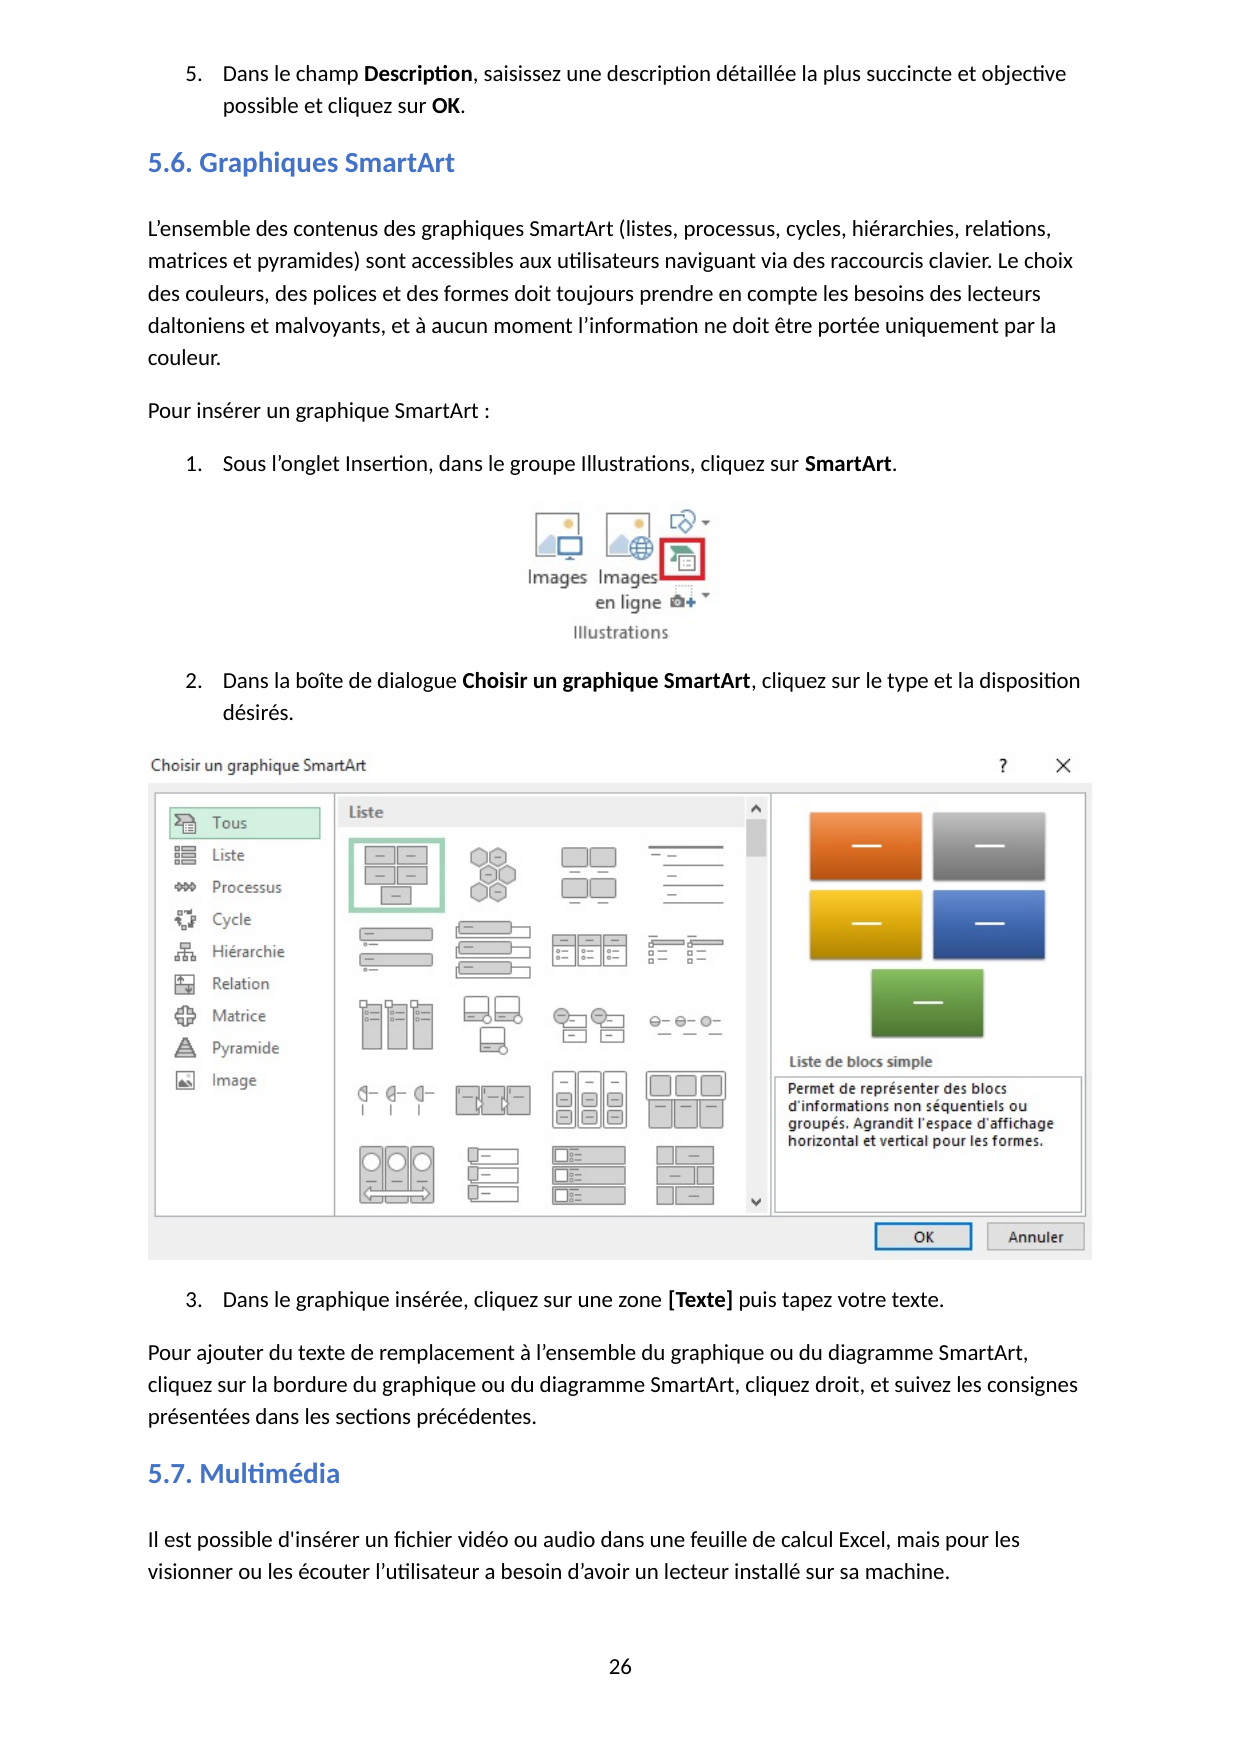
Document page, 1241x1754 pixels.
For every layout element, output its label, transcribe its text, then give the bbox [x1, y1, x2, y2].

text Il est possible d'insérer un fichier vidéo ou audio dans une feuille de calcul Excel, mais pour les visionner ou les écouter l’utilisateur a besoin d’avoir un lecteur installé sur sa machine. [148, 1525, 1093, 1585]
list Dans la boîte de dialogue Choisir un graphique SmartArt, cliquez sur le type et la disposition désirés. [185, 666, 1093, 726]
list Dans le champ Description, saisissez une description détaillée la plus succincte et objective possible et cliquez sur OK. [185, 59, 1093, 119]
text L’ensemble des contenus des graphiques SmartArt (listes, processus, cycles, hiérarchies, relations, matrices et pyramides) sont accessibles aux utilisateurs naviguant via des raccourcis clavier. Le choix des couleurs, des polices et des formes doit toujours prendre en compte les besoins des lecteurs daltoniens et malvoyants, et à aucun moment l’information ne doit être portée uniquement par la couleur. [148, 214, 1093, 371]
subtitle 5.7. Multimédia [148, 1455, 1093, 1491]
text Pour insérer un graphique SmartArt : [148, 396, 1093, 424]
picture [520, 502, 720, 642]
subtitle 5.6. Graphiques SmartArt [148, 144, 1093, 180]
text Pour ajouter du texte de remplacement à l’ensemble du graphique ou du diagramme SmartArt, cliquez sur la bordure du graphique ou du diagramme SmartArt, cliquez droit, et suivez les consignes présentées dans les sections précédentes. [148, 1338, 1093, 1430]
picture [148, 751, 1093, 1260]
list Sous l’onglet Insertion, dans le groupe Illustrations, cliquez sur SmartArt. [185, 449, 1093, 477]
list Dans le graphique insérée, cliquez sur une zone [Texte] puis tapez votre texte. [185, 1285, 1093, 1313]
